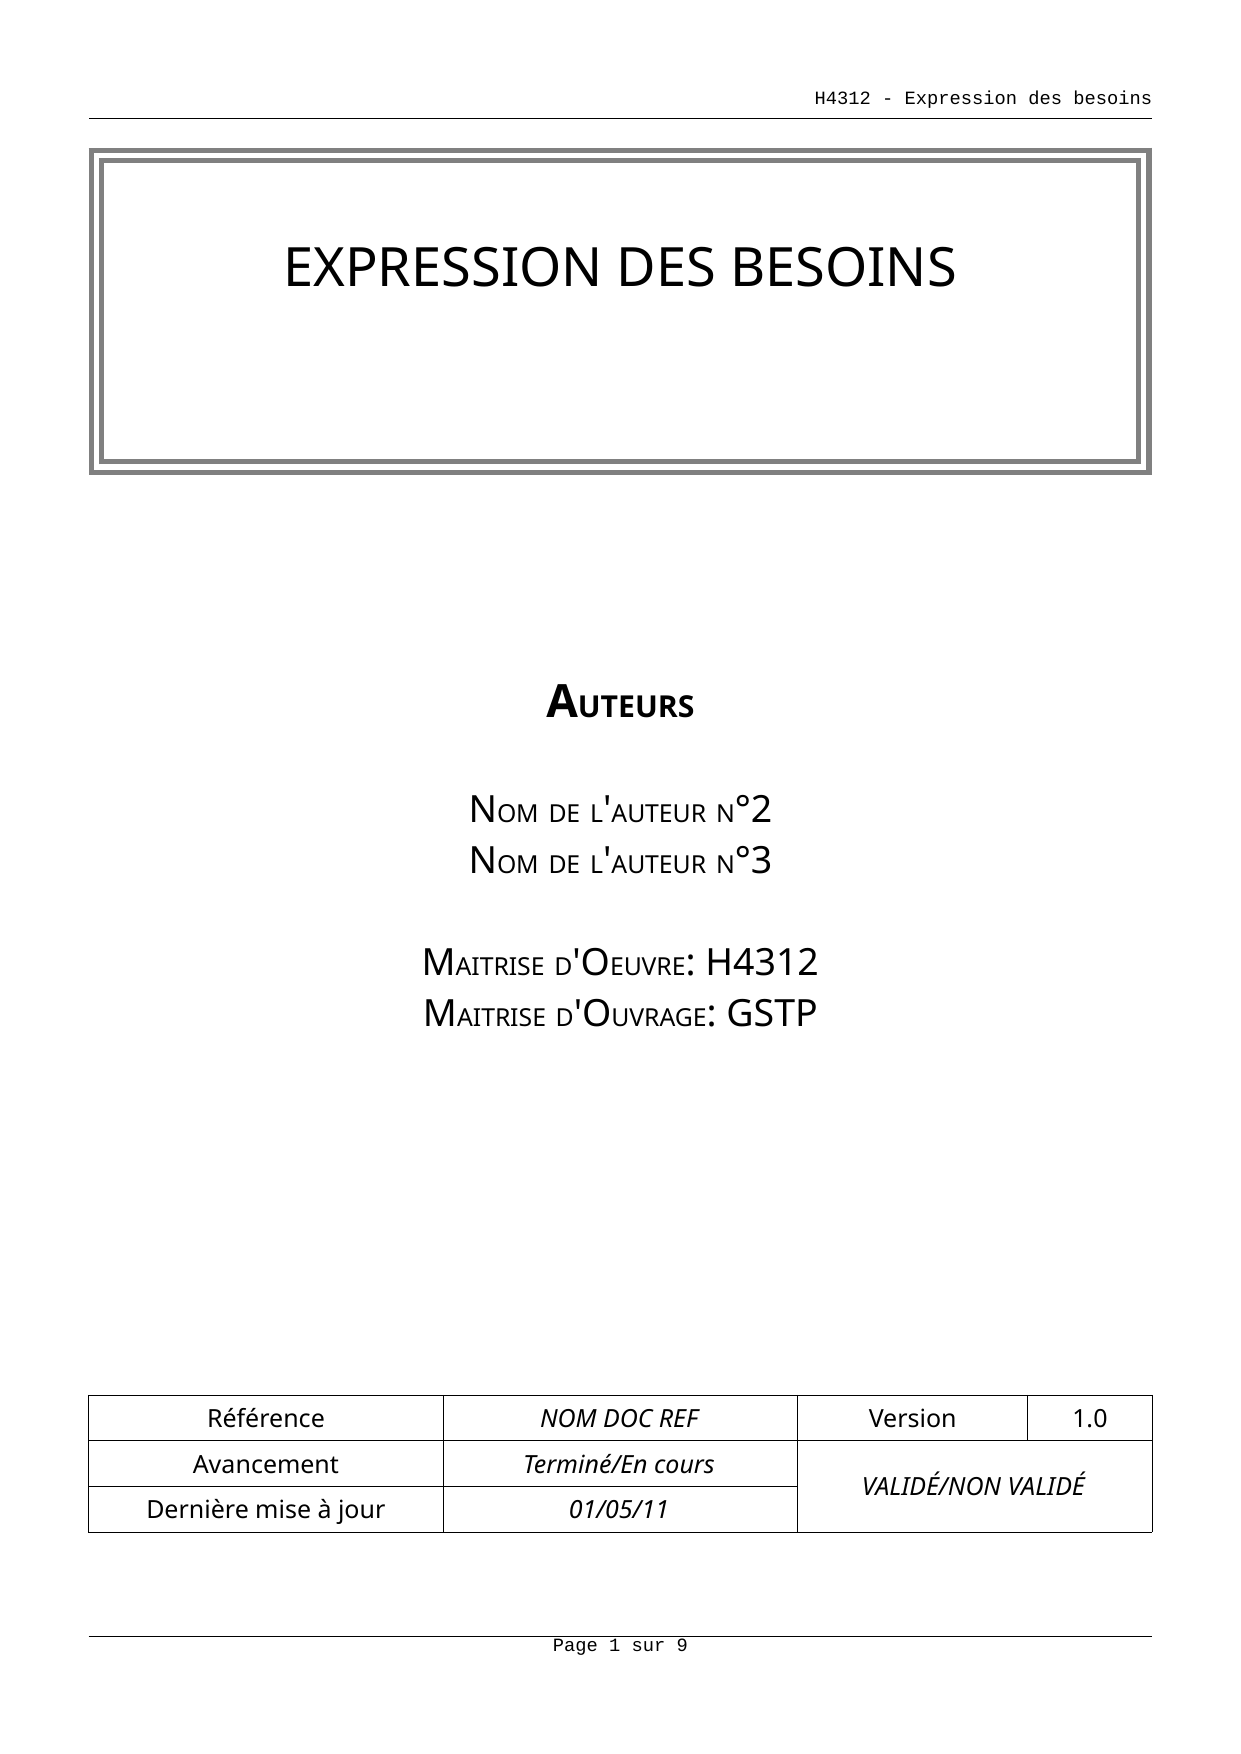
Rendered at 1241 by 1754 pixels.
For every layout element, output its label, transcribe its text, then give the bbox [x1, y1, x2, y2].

table_header Version [798, 1396, 1027, 1440]
table_header Référence [89, 1396, 443, 1440]
table_header NOM DOC REF [444, 1396, 797, 1440]
text Maitrise d'Oeuvre: H4312 [88, 935, 1152, 986]
table_cell Terminé/En cours [444, 1441, 797, 1486]
text [94, 210, 99, 302]
text Auteurs [88, 669, 1152, 731]
table_header 1.0 [1028, 1396, 1152, 1440]
table_cell Avancement [89, 1441, 443, 1486]
table_cell Dernière mise à jour [89, 1487, 443, 1532]
text Expression des besoins [104, 210, 1136, 302]
table_cell VALIDÉ/NON VALIDÉ [798, 1441, 1152, 1532]
text Nom de l'auteur n°3 [88, 833, 1152, 884]
text Maitrise d'Ouvrage: GSTP [88, 986, 1152, 1037]
text Nom de l'auteur n°2 [88, 782, 1152, 833]
table_cell 05/01/11 [444, 1487, 797, 1532]
text [1141, 210, 1146, 302]
